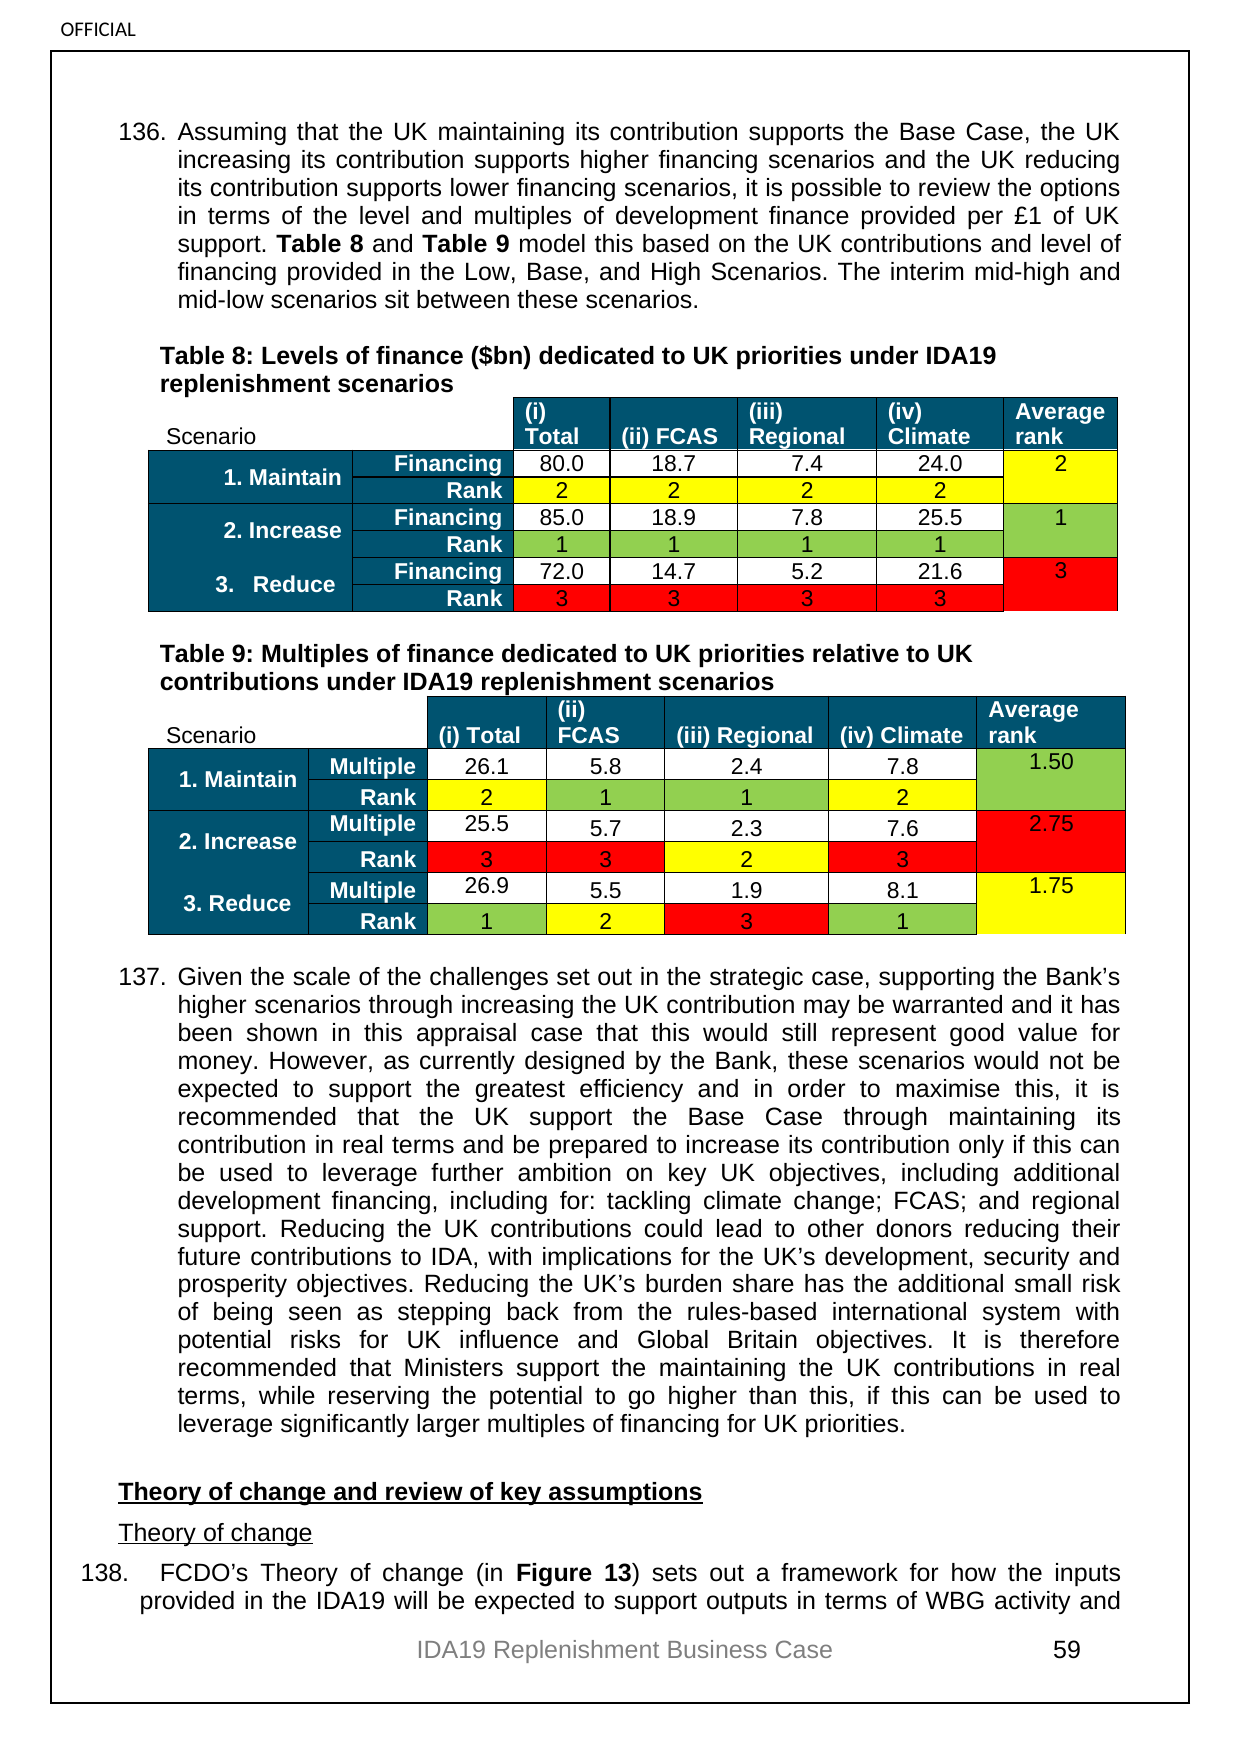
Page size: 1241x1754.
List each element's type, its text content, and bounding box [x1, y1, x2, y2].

table_cell 14.7 [611, 558, 737, 584]
table_cell 24.0 [877, 451, 1003, 476]
table_cell 2 [877, 478, 1003, 503]
table_cell Multiple [309, 749, 427, 779]
table_cell 1 [1004, 504, 1117, 557]
table_cell 2 [428, 780, 546, 810]
table_cell 72.0 [514, 558, 609, 584]
table_cell 3 [829, 842, 976, 872]
table_header (ii) FCAS [547, 697, 664, 748]
table_cell 1. Maintain [149, 451, 352, 503]
table_cell 80.0 [514, 451, 609, 476]
table_header (i) Total [514, 398, 609, 449]
table_header (i) Total [428, 697, 546, 748]
table_cell 3 [514, 585, 609, 611]
list Assuming that the UK maintaining its contribution supports the Base Case, the UK increasing its contribution supports higher financing scenarios and the UK reducing its contribution supports lower financing scenarios, it is possible to review the options in terms of the level and multiples of development finance provided per £1 of UK support. Table 8 and Table 9 model this based on the UK contributions and level of financing provided in the Low, Base, and High Scenarios. The interim mid-high and mid-low scenarios sit between these scenarios. [118, 118, 1122, 313]
table_cell 25.5 [877, 504, 1003, 530]
table_cell 1 [547, 780, 664, 810]
table_cell 3 [877, 585, 1003, 611]
table_cell 3 [611, 585, 737, 611]
table_cell Rank [309, 842, 427, 872]
table_cell 2 [514, 478, 609, 503]
table_cell 5.2 [738, 558, 876, 584]
text Theory of change [118, 1518, 1122, 1546]
table_cell 8.1 [829, 873, 976, 903]
table_header Scenario [148, 397, 353, 449]
table_cell 3 [1004, 558, 1117, 611]
table_cell 1 [877, 531, 1003, 557]
text Table 8: Levels of finance ($bn) dedicated to UK priorities under IDA19 replenishment scenarios [159, 341, 1081, 397]
table_cell 5.5 [547, 873, 664, 903]
table_cell 7.6 [829, 811, 976, 841]
table_cell 2 [665, 842, 828, 872]
table_cell 7.4 [738, 451, 876, 476]
table_cell 2.4 [665, 749, 828, 779]
table_cell 1 [611, 531, 737, 557]
table_header (iv) Climate [829, 697, 976, 748]
table_cell 1.9 [665, 873, 828, 903]
table_cell Rank [353, 478, 513, 503]
table_header (ii) FCAS [611, 398, 737, 449]
table_cell 3 [428, 842, 546, 872]
table_header [353, 397, 513, 449]
table_header Scenario [148, 696, 308, 748]
table_cell Financing [353, 451, 513, 476]
table_cell Financing [353, 504, 513, 530]
table_header (iii) Regional [738, 398, 876, 449]
table_cell 25.5 [428, 811, 546, 841]
table_cell 2 [547, 904, 664, 934]
table_cell 18.9 [611, 504, 737, 530]
list Given the scale of the challenges set out in the strategic case, supporting the Bank’s higher scenarios through increasing the UK contribution may be warranted and it has been shown in this appraisal case that this would still represent good value for money. However, as currently designed by the Bank, these scenarios would not be expected to support the greatest efficiency and in order to maximise this, it is recommended that the UK support the Base Case through maintaining its contribution in real terms and be prepared to increase its contribution only if this can be used to leverage further ambition on key UK objectives, including additional development financing, including for: tackling climate change; FCAS; and regional support. Reducing the UK contributions could lead to other donors reducing their future contributions to IDA, with implications for the UK’s development, security and prosperity objectives. Reducing the UK’s burden share has the additional small risk of being seen as stepping back from the rules-based international system with potential risks for UK influence and Global Britain objectives. It is therefore recommended that Ministers support the maintaining the UK contributions in real terms, while reserving the potential to go higher than this, if this can be used to leverage significantly larger multiples of financing for UK priorities. [118, 963, 1122, 1438]
table_cell 5.7 [547, 811, 664, 841]
text Table 9: Multiples of finance dedicated to UK priorities relative to UK contributions under IDA19 replenishment scenarios [159, 640, 1081, 696]
table_cell Financing [353, 558, 513, 584]
table_header (iv) Climate [877, 398, 1003, 449]
table_cell 1.75 [977, 873, 1125, 934]
table_cell 26.9 [428, 873, 546, 903]
list FCDO’s Theory of change (in Figure 13) sets out a framework for how the inputs provided in the IDA19 will be expected to support outputs in terms of WBG activity and [80, 1559, 1122, 1615]
table_cell 3 [547, 842, 664, 872]
table_cell 85.0 [514, 504, 609, 530]
table_cell 7.8 [738, 504, 876, 530]
table_cell 3 [738, 585, 876, 611]
table_cell Rank [309, 904, 427, 934]
table_cell 5.8 [547, 749, 664, 779]
table_cell 18.7 [611, 451, 737, 476]
table_cell 2 [738, 478, 876, 503]
table_cell Multiple [309, 873, 427, 903]
table_cell 2 [1004, 451, 1117, 503]
table_cell 1 [428, 904, 546, 934]
table_cell Rank [353, 531, 513, 557]
table_cell 1 [829, 904, 976, 934]
table_cell Multiple [309, 811, 427, 841]
table_cell Rank [353, 585, 513, 611]
table_cell 2. Increase [149, 504, 352, 557]
table_cell 1 [514, 531, 609, 557]
table_cell Reduce [149, 557, 352, 611]
table_cell 7.8 [829, 749, 976, 779]
table_cell 26.1 [428, 749, 546, 779]
table_cell 2.75 [977, 811, 1125, 872]
table_header Average rank [1004, 398, 1117, 449]
table_cell 2 [611, 478, 737, 503]
table_cell 2 [829, 780, 976, 810]
table_cell 1.50 [977, 749, 1125, 810]
table_header Average rank [977, 697, 1125, 748]
table_cell 3. Reduce [149, 872, 308, 934]
table_header [308, 696, 427, 748]
table_cell 2.3 [665, 811, 828, 841]
table_cell 2. Increase [149, 811, 308, 872]
table_header (iii) Regional [665, 697, 828, 748]
text Theory of change and review of key assumptions [118, 1478, 1122, 1506]
table_cell 21.6 [877, 558, 1003, 584]
table_cell 3 [665, 904, 828, 934]
table_cell Rank [309, 780, 427, 810]
table_cell 1 [738, 531, 876, 557]
table_cell 1 [665, 780, 828, 810]
table_cell 1. Maintain [149, 749, 308, 810]
